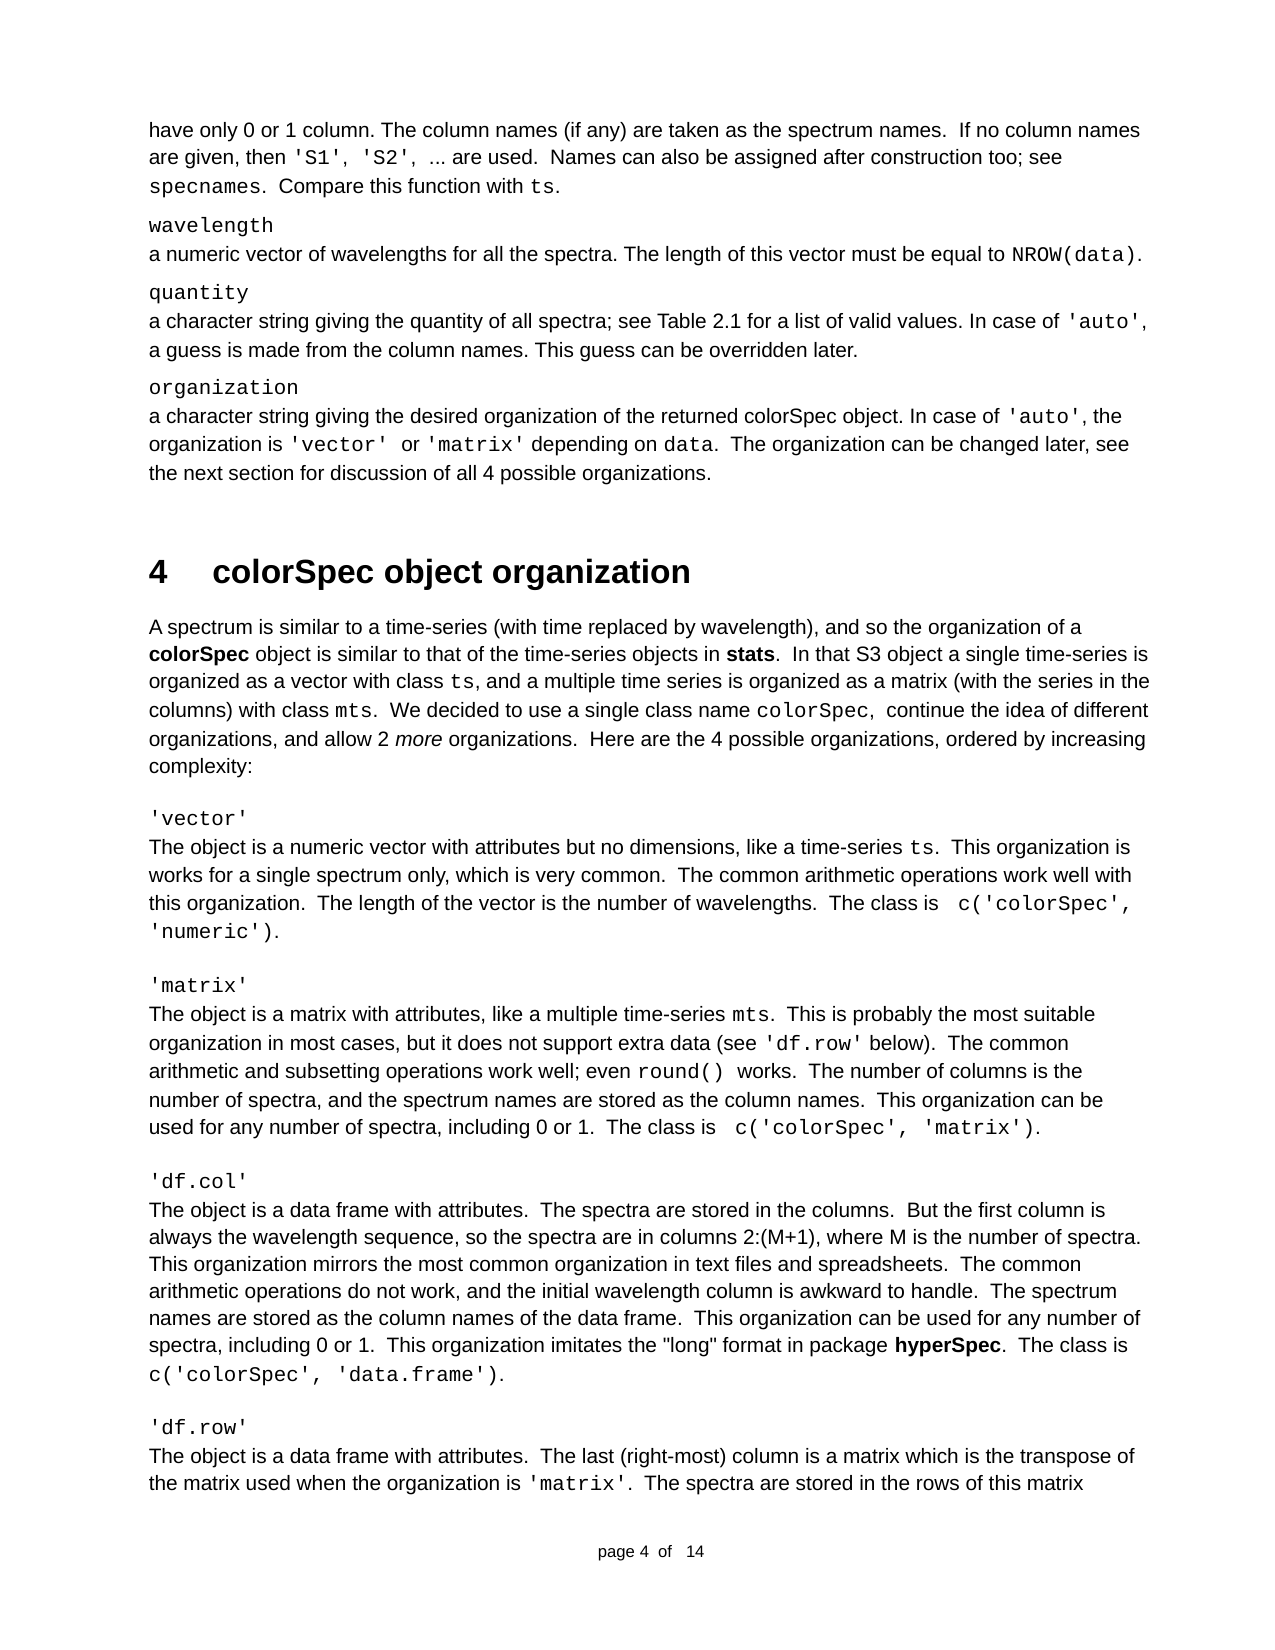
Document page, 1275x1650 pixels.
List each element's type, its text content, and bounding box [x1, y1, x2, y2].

text quantity [148, 282, 1153, 306]
text organization [148, 377, 1153, 400]
text 'vector' [148, 808, 1153, 831]
text The object is a matrix with attributes, like a multiple time-series mts. This is probably the most suitable organization in most cases, but it does not support extra data (see 'df.row' below). The common arithmetic and subsetting operations work well; even round() works. The number of columns is the number of spectra, and the spectrum names are stored as the column names. This organization can be used for any number of spectra, including 0 or 1. The class is c('colorSpec', 'matrix'). [148, 1002, 1153, 1141]
text A spectrum is similar to a time-series (with time replaced by wavelength), and so the organization of a colorSpec object is similar to that of the time-series objects in stats. In that S3 object a single time-series is organized as a vector with class ts, and a multiple time series is organized as a matrix (with the series in the columns) with class mts. We decided to use a single class name colorSpec, continue the idea of different organizations, and allow 2 more organizations. Here are the 4 possible organizations, ordered by increasing complexity: [148, 615, 1153, 778]
text 'df.row' [148, 1417, 1153, 1441]
text The object is a data frame with attributes. The spectra are stored in the columns. But the first column is always the wavelength sequence, so the spectra are in columns 2:(M+1), where M is the number of spectra. This organization mirrors the most common organization in text files and spreadsheets. The common arithmetic operations do not work, and the initial wavelength column is awkward to handle. The spectrum names are stored as the column names of the data frame. This organization can be used for any number of spectra, including 0 or 1. This organization imitates the "long" format in package hyperSpec. The class is c('colorSpec', 'data.frame'). [148, 1198, 1153, 1387]
text The object is a numeric vector with attributes but no dimensions, like a time-series ts. This organization is works for a single spectrum only, which is very common. The common arithmetic operations work well with this organization. The length of the vector is the number of wavelengths. The class is c('colorSpec', 'numeric'). [148, 834, 1153, 945]
text wavelength [148, 215, 1153, 238]
subtitle colorSpec object organization [148, 552, 1153, 591]
text a character string giving the quantity of all spectra; see Table 2.1 for a list of valid values. In case of 'auto', a guess is made from the column names. This guess can be overridden later. [148, 309, 1153, 362]
text The object is a data frame with attributes. The last (right-most) column is a matrix which is the transpose of the matrix used when the organization is 'matrix'. The spectra are stored in the rows of this matrix [148, 1444, 1153, 1497]
text 'matrix' [148, 975, 1153, 999]
text a character string giving the desired organization of the returned colorSpec object. In case of 'auto', the organization is 'vector' or 'matrix' depending on data. The organization can be changed later, see the next section for discussion of all 4 possible organizations. [148, 403, 1153, 485]
text have only 0 or 1 column. The column names (if any) are taken as the spectrum names. If no column names are given, then 'S1', 'S2', ... are used. Names can also be assigned after construction too; see specnames. Compare this function with ts. [148, 118, 1153, 200]
text 'df.col' [148, 1171, 1153, 1195]
text a numeric vector of wavelengths for all the spectra. The length of this vector must be equal to NROW(data). [148, 241, 1153, 267]
